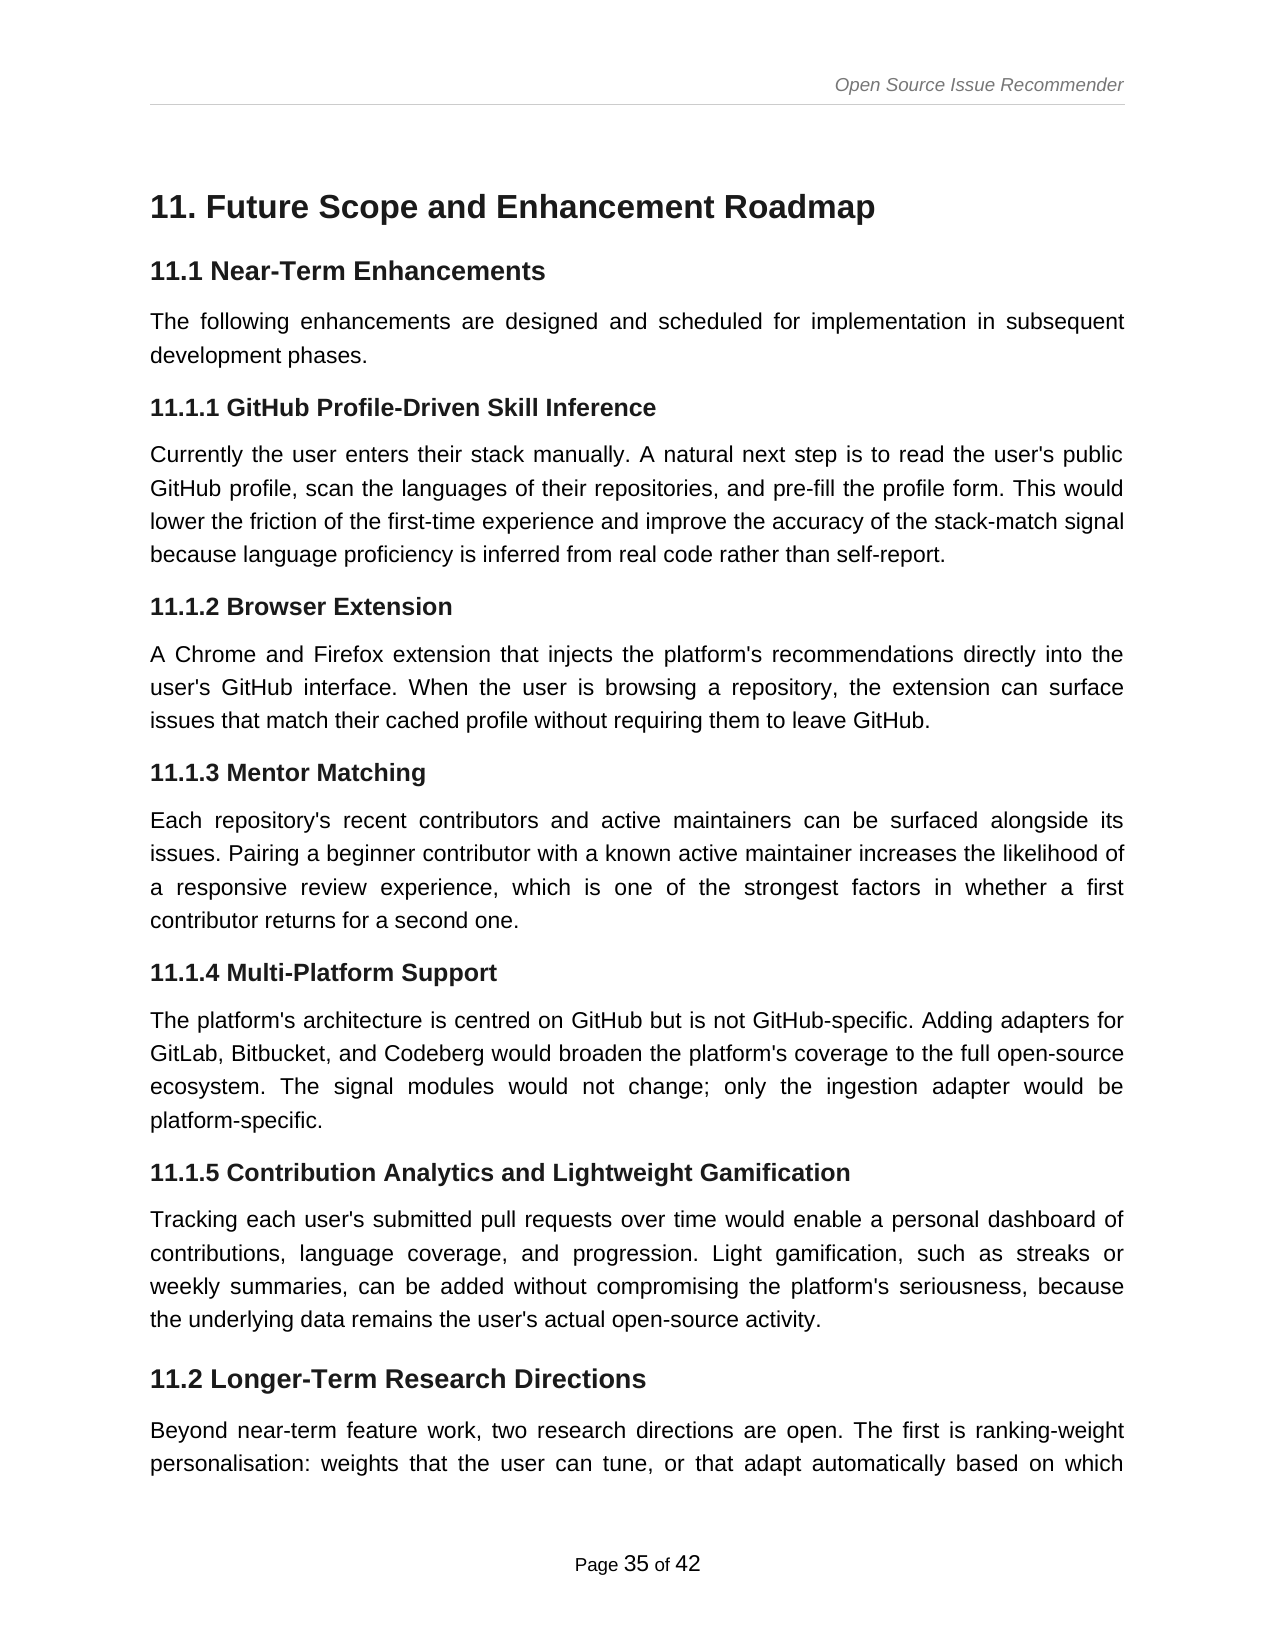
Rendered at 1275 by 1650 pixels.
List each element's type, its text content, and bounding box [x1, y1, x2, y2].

text Each repository's recent contributors and active maintainers can be surfaced alongside its issues. Pairing a beginner contributor with a known active maintainer increases the likelihood of a responsive review experience, which is one of the strongest factors in whether a first contributor returns for a second one. [150, 802, 1125, 935]
subtitle 11.1.3 Mentor Matching [150, 758, 1125, 787]
subtitle 11.1.1 GitHub Profile-Driven Skill Inference [150, 393, 1125, 421]
subtitle 11.2 Longer-Term Research Directions [150, 1363, 1125, 1395]
subtitle 11.1.4 Multi-Platform Support [150, 958, 1125, 987]
subtitle 11. Future Scope and Enhancement Roadmap [150, 187, 1125, 226]
text A Chrome and Firefox extension that injects the platform's recommendations directly into the user's GitHub interface. When the user is browsing a repository, the extension can surface issues that match their cached profile without requiring them to leave GitHub. [150, 636, 1125, 736]
text Beyond near-term feature work, two research directions are open. The first is ranking-weight personalisation: weights that the user can tune, or that adapt automatically based on which [150, 1411, 1125, 1478]
subtitle 11.1.5 Contribution Analytics and Lightweight Gamification [150, 1158, 1125, 1186]
subtitle 11.1 Near-Term Enhancements [150, 255, 1125, 286]
subtitle 11.1.2 Browser Extension [150, 592, 1125, 621]
text The following enhancements are designed and scheduled for implementation in subsequent development phases. [150, 303, 1125, 370]
text Currently the user enters their stack manually. A natural next step is to read the user's public GitHub profile, scan the languages of their repositories, and pre-fill the profile form. This would lower the friction of the first-time experience and improve the accuracy of the stack-match signal because language proficiency is inferred from real code rather than self-report. [150, 436, 1125, 569]
text Tracking each user's submitted pull requests over time would enable a personal dashboard of contributions, language coverage, and progression. Light gamification, such as streaks or weekly summaries, can be added without compromising the platform's seriousness, because the underlying data remains the user's actual open-source activity. [150, 1201, 1125, 1334]
text The platform's architecture is centred on GitHub but is not GitHub-specific. Adding adapters for GitLab, Bitbucket, and Codeberg would broaden the platform's coverage to the full open-source ecosystem. The signal modules would not change; only the ingestion adapter would be platform-specific. [150, 1001, 1125, 1135]
